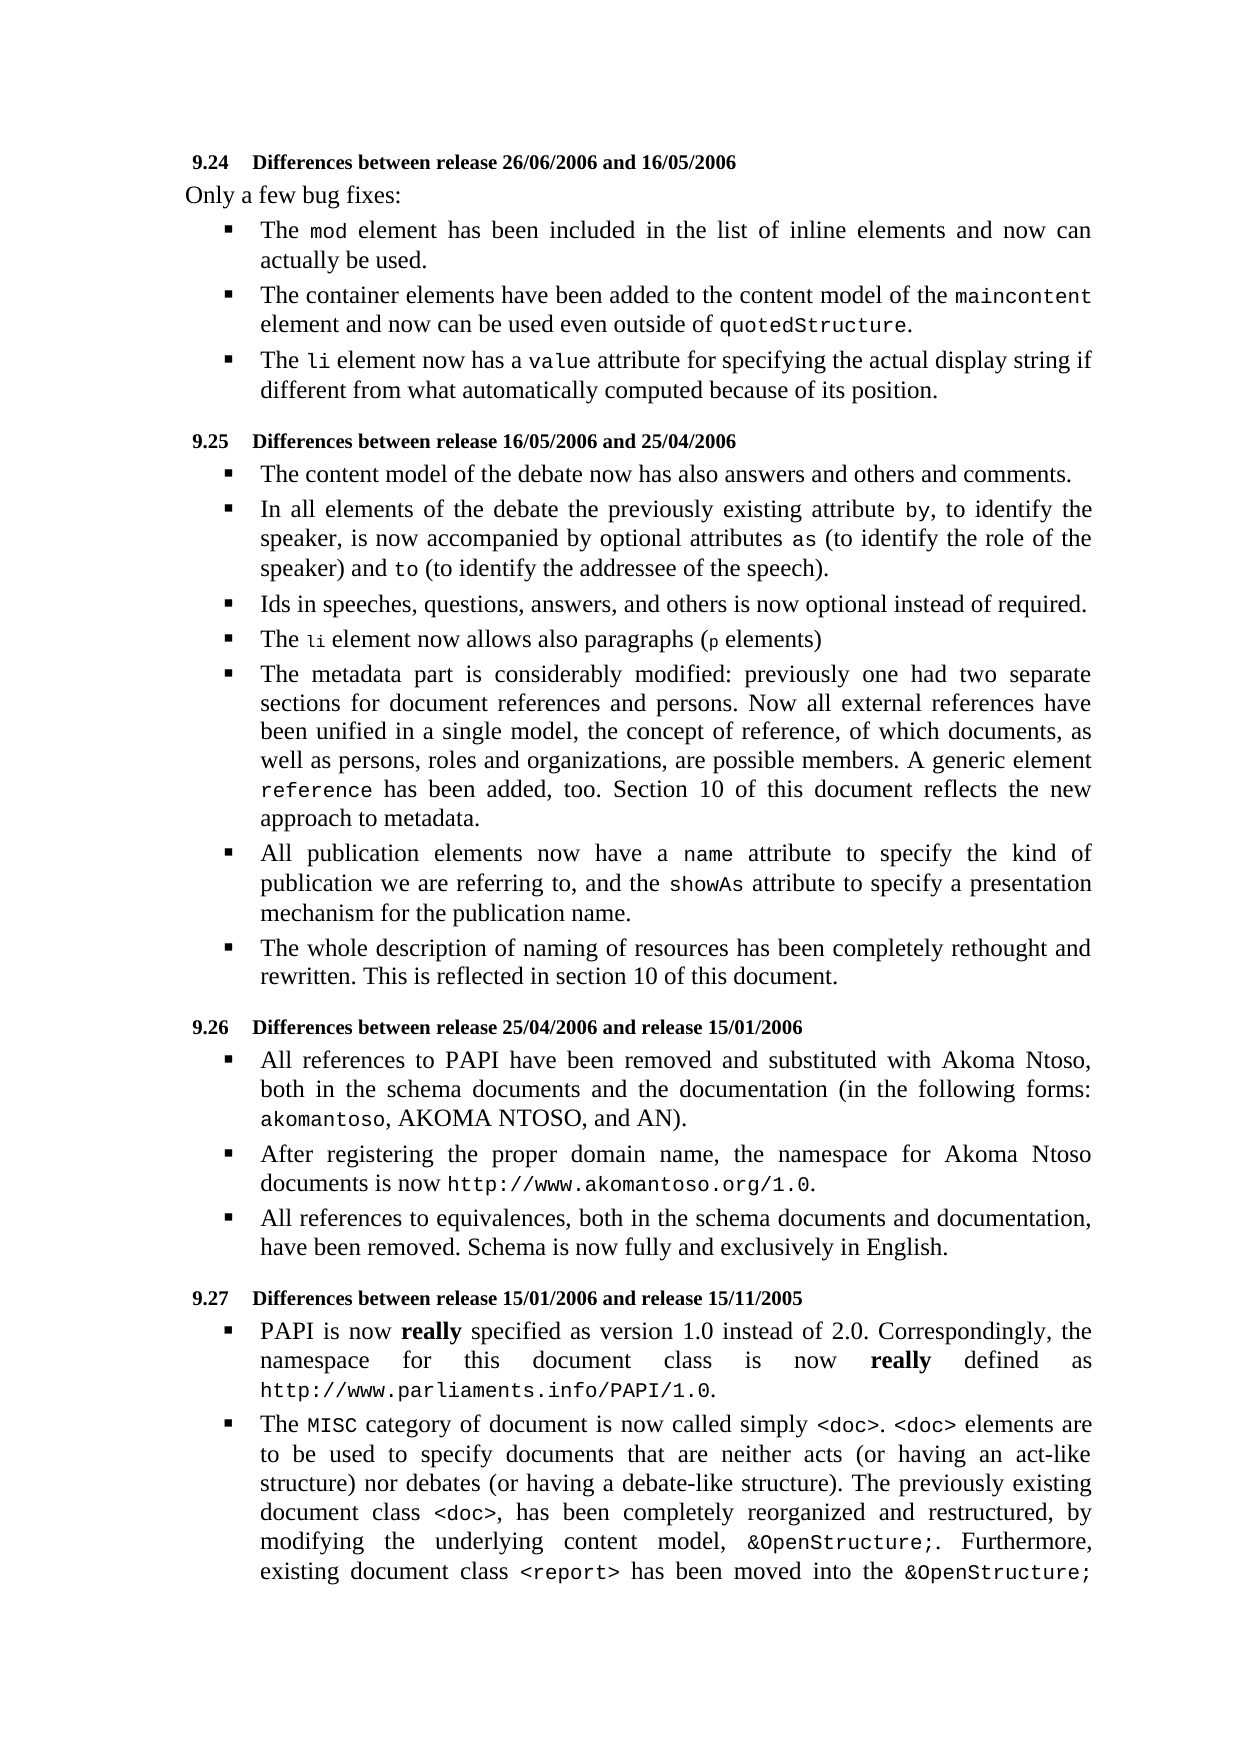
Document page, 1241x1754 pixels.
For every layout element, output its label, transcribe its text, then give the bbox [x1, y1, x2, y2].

list The container elements have been added to the content model of the maincontent element and now can be used even outside of quotedStructure. [223, 280, 1092, 339]
subtitle Differences between release 25/04/2006 and release 15/01/2006 [192, 1015, 1092, 1039]
list The content model of the debate now has also answers and others and comments. [223, 459, 1092, 488]
list In all elements of the debate the previously existing attribute by, to identify the speaker, is now accompanied by optional attributes as (to identify the role of the speaker) and to (to identify the addressee of the speech). [223, 494, 1092, 583]
subtitle Differences between release 26/06/2006 and 16/05/2006 [192, 150, 1092, 174]
list After registering the proper domain name, the namespace for Akoma Ntoso documents is now http://www.akomantoso.org/1.0. [223, 1139, 1092, 1197]
list Ids in speeches, questions, answers, and others is now optional instead of required. [223, 589, 1092, 618]
list The li element now has a value attribute for specifying the actual display string if different from what automatically computed because of its position. [223, 345, 1092, 404]
list All references to PAPI have been removed and substituted with Akoma Ntoso, both in the schema documents and the documentation (in the following forms: akomantoso, AKOMA NTOSO, and AN). [223, 1046, 1092, 1133]
subtitle Differences between release 15/01/2006 and release 15/11/2005 [192, 1286, 1092, 1310]
list The whole description of naming of resources has been completely rethought and rewritten. This is reflected in section 10 of this document. [223, 933, 1092, 990]
list The MISC category of document is now called simply <doc>. <doc> elements are to be used to specify documents that are neither acts (or having an act-like structure) nor debates (or having a debate-like structure). The previously existing document class <doc>, has been completely reorganized and restructured, by modifying the underlying content model, &OpenStructure;. Furthermore, existing document class <report> has been moved into the &OpenStructure; [222, 1409, 1092, 1585]
text Only a few bug fixes: [148, 180, 1092, 209]
list The mod element has been included in the list of inline elements and now can actually be used. [223, 215, 1092, 274]
list All references to equivalences, both in the schema documents and documentation, have been removed. Schema is now fully and exclusively in English. [223, 1203, 1092, 1261]
list The metadata part is considerably modified: previously one had two separate sections for document references and persons. Now all external references have been unified in a single model, the concept of reference, of which documents, as well as persons, roles and organizations, are possible members. A generic element reference has been added, too. Section 10 of this document reflects the new approach to metadata. [223, 659, 1092, 832]
list PAPI is now really specified as version 1.0 instead of 2.0. Correspondingly, the namespace for this document class is now really defined as http://www.parliaments.info/PAPI/1.0. [222, 1316, 1092, 1403]
subtitle Differences between release 16/05/2006 and 25/04/2006 [192, 429, 1092, 453]
list All publication elements now have a name attribute to specify the kind of publication we are referring to, and the showAs attribute to specify a presentation mechanism for the publication name. [223, 838, 1092, 926]
list The li element now allows also paragraphs (p elements) [223, 624, 1092, 653]
